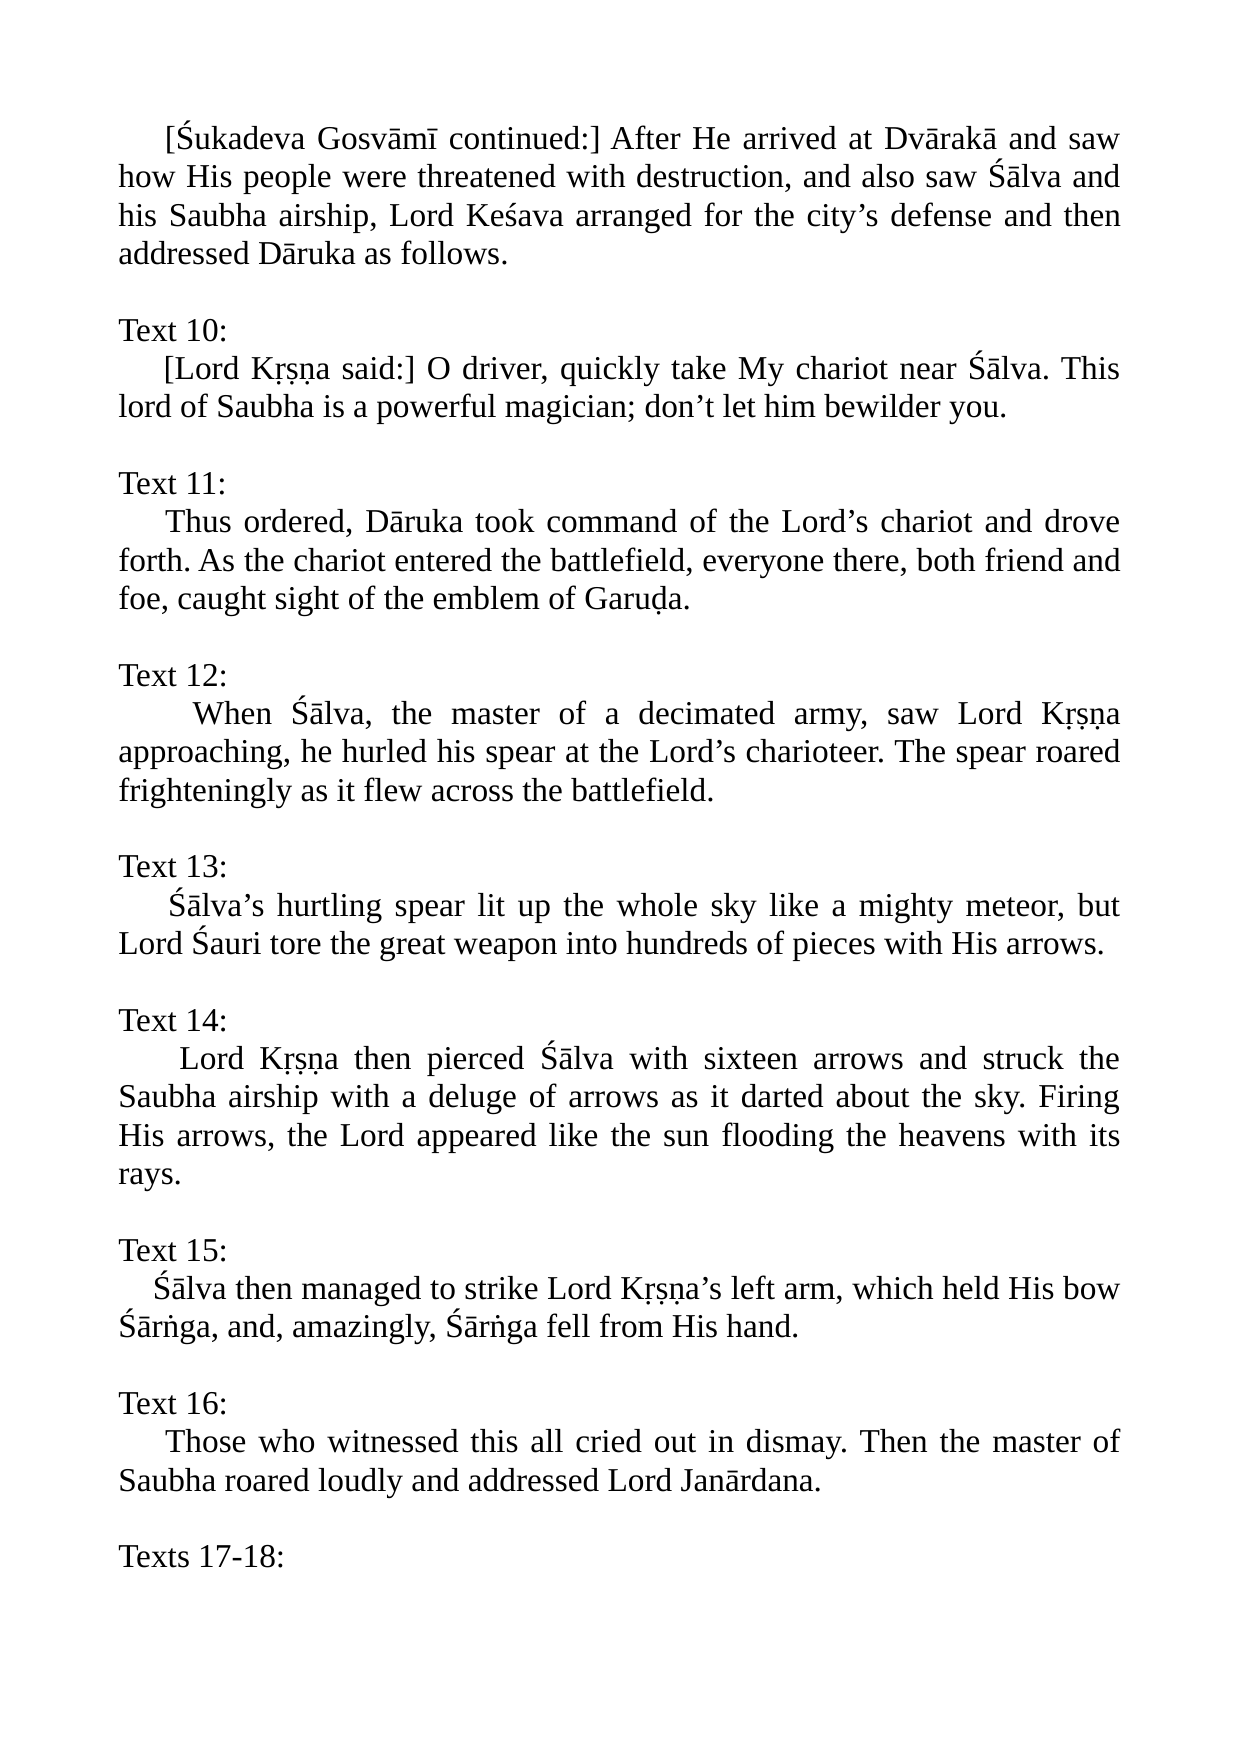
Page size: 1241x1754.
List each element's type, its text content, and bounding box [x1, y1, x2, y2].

text Texts 17-18: [118, 1536, 1122, 1575]
text Text 13: [118, 846, 1122, 885]
text Text 16: [118, 1383, 1122, 1421]
text Text 14: [118, 1000, 1122, 1038]
text Text 12: [118, 655, 1122, 693]
text Thus ordered, Dāruka took command of the Lord’s chariot and drove forth. As the chariot entered the battlefield, everyone there, both friend and foe, caught sight of the emblem of Garuḍa. [118, 501, 1122, 616]
text Text 11: [118, 463, 1122, 501]
text Text 10: [118, 310, 1122, 348]
text Those who witnessed this all cried out in dismay. Then the master of Saubha roared loudly and addressed Lord Janārdana. [118, 1421, 1122, 1498]
text Śālva’s hurtling spear lit up the whole sky like a mighty meteor, but Lord Śauri tore the great weapon into hundreds of pieces with His arrows. [118, 885, 1122, 961]
text Śālva then managed to strike Lord Kṛṣṇa’s left arm, which held His bow Śārṅga, and, amazingly, Śārṅga fell from His hand. [118, 1268, 1122, 1345]
text When Śālva, the master of a decimated army, saw Lord Kṛṣṇa approaching, he hurled his spear at the Lord’s charioteer. The spear roared frighteningly as it flew across the battlefield. [118, 693, 1122, 808]
text [Śukadeva Gosvāmī continued:] After He arrived at Dvārakā and saw how His people were threatened with destruction, and also saw Śālva and his Saubha airship, Lord Keśava arranged for the city’s defense and then addressed Dāruka as follows. [118, 118, 1122, 271]
text Text 15: [118, 1230, 1122, 1268]
text Lord Kṛṣṇa then pierced Śālva with sixteen arrows and struck the Saubha airship with a deluge of arrows as it darted about the sky. Firing His arrows, the Lord appeared like the sun flooding the heavens with its rays. [118, 1038, 1122, 1191]
text [Lord Kṛṣṇa said:] O driver, quickly take My chariot near Śālva. This lord of Saubha is a powerful magician; don’t let him bewilder you. [118, 348, 1122, 425]
